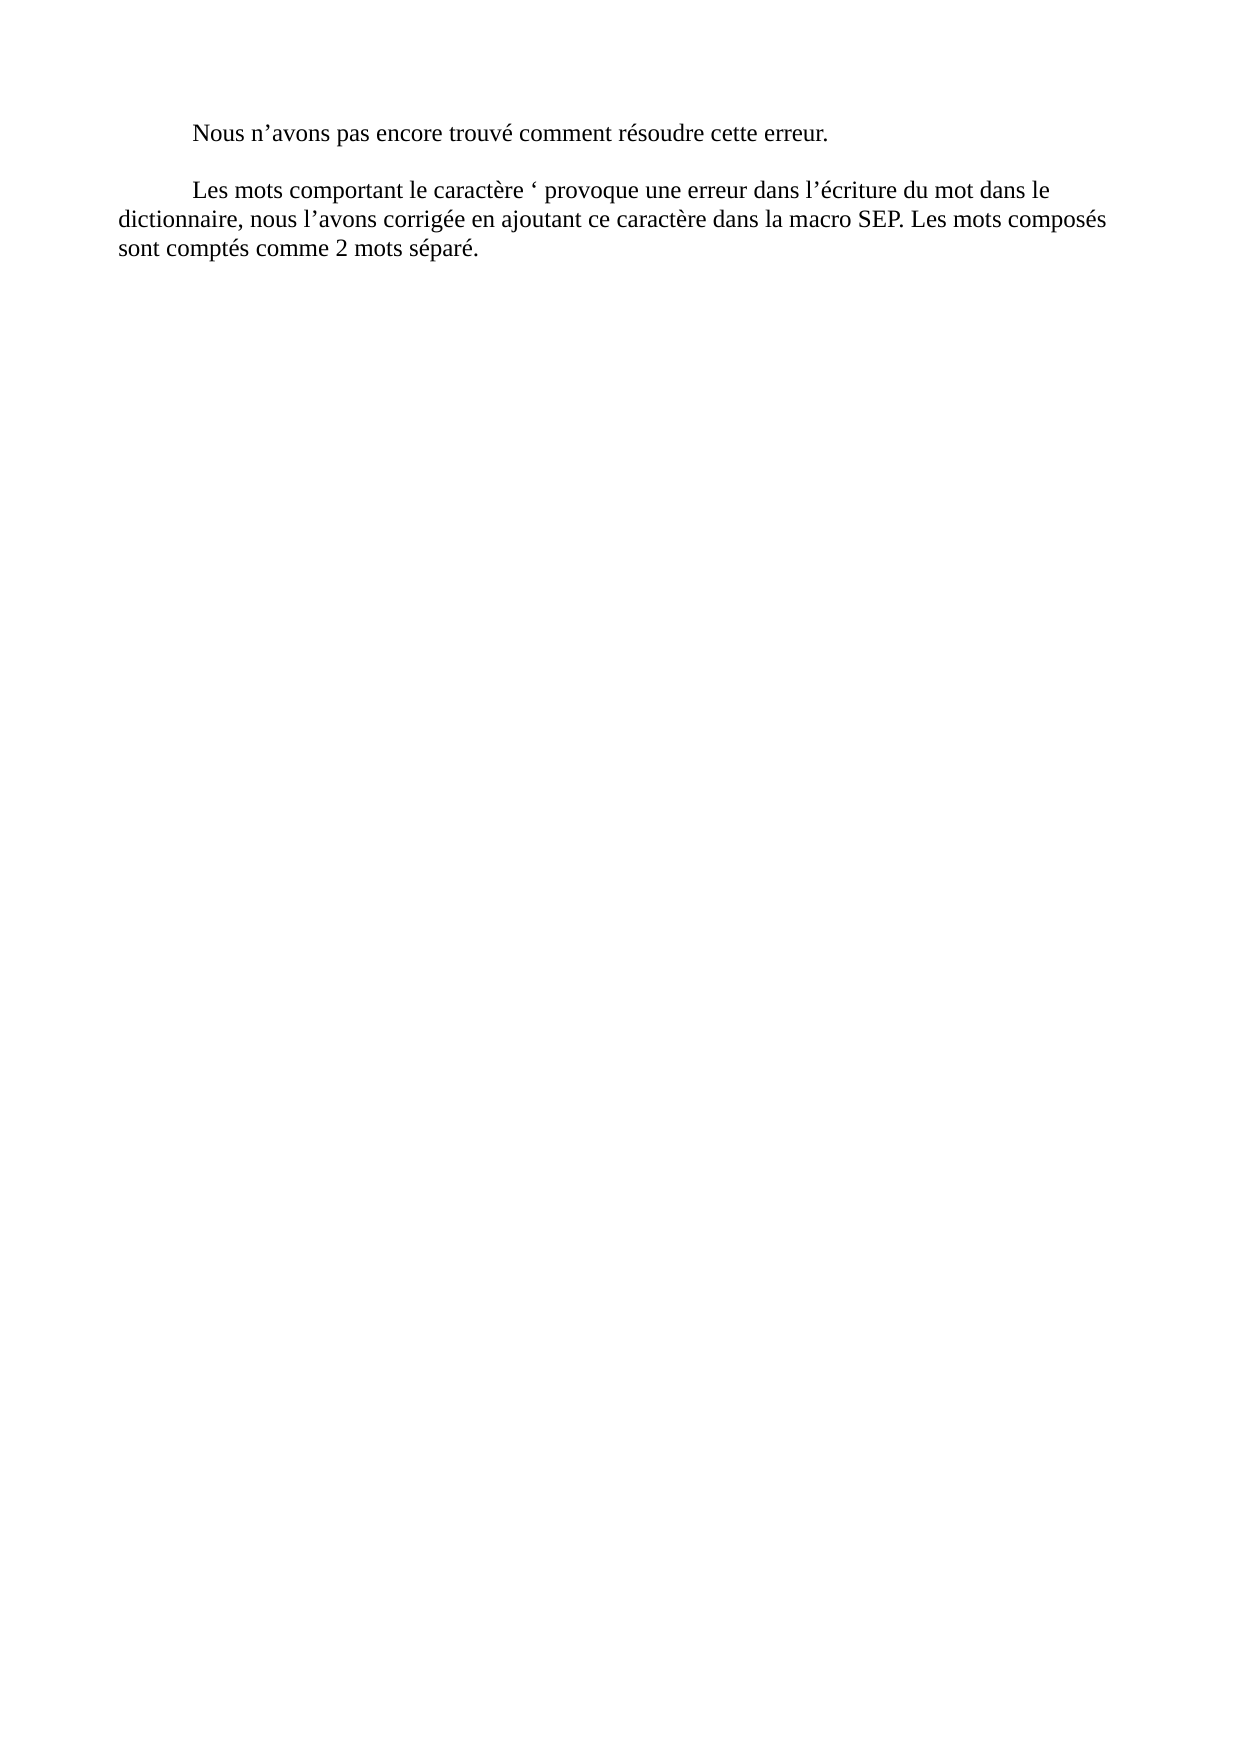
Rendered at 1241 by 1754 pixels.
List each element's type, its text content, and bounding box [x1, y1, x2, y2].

text Nous n’avons pas encore trouvé comment résoudre cette erreur. [118, 118, 1122, 147]
text Les mots comportant le caractère ‘ provoque une erreur dans l’écriture du mot dans le dictionnaire, nous l’avons corrigée en ajoutant ce caractère dans la macro SEP. Les mots composés sont comptés comme 2 mots séparé. [118, 176, 1122, 262]
